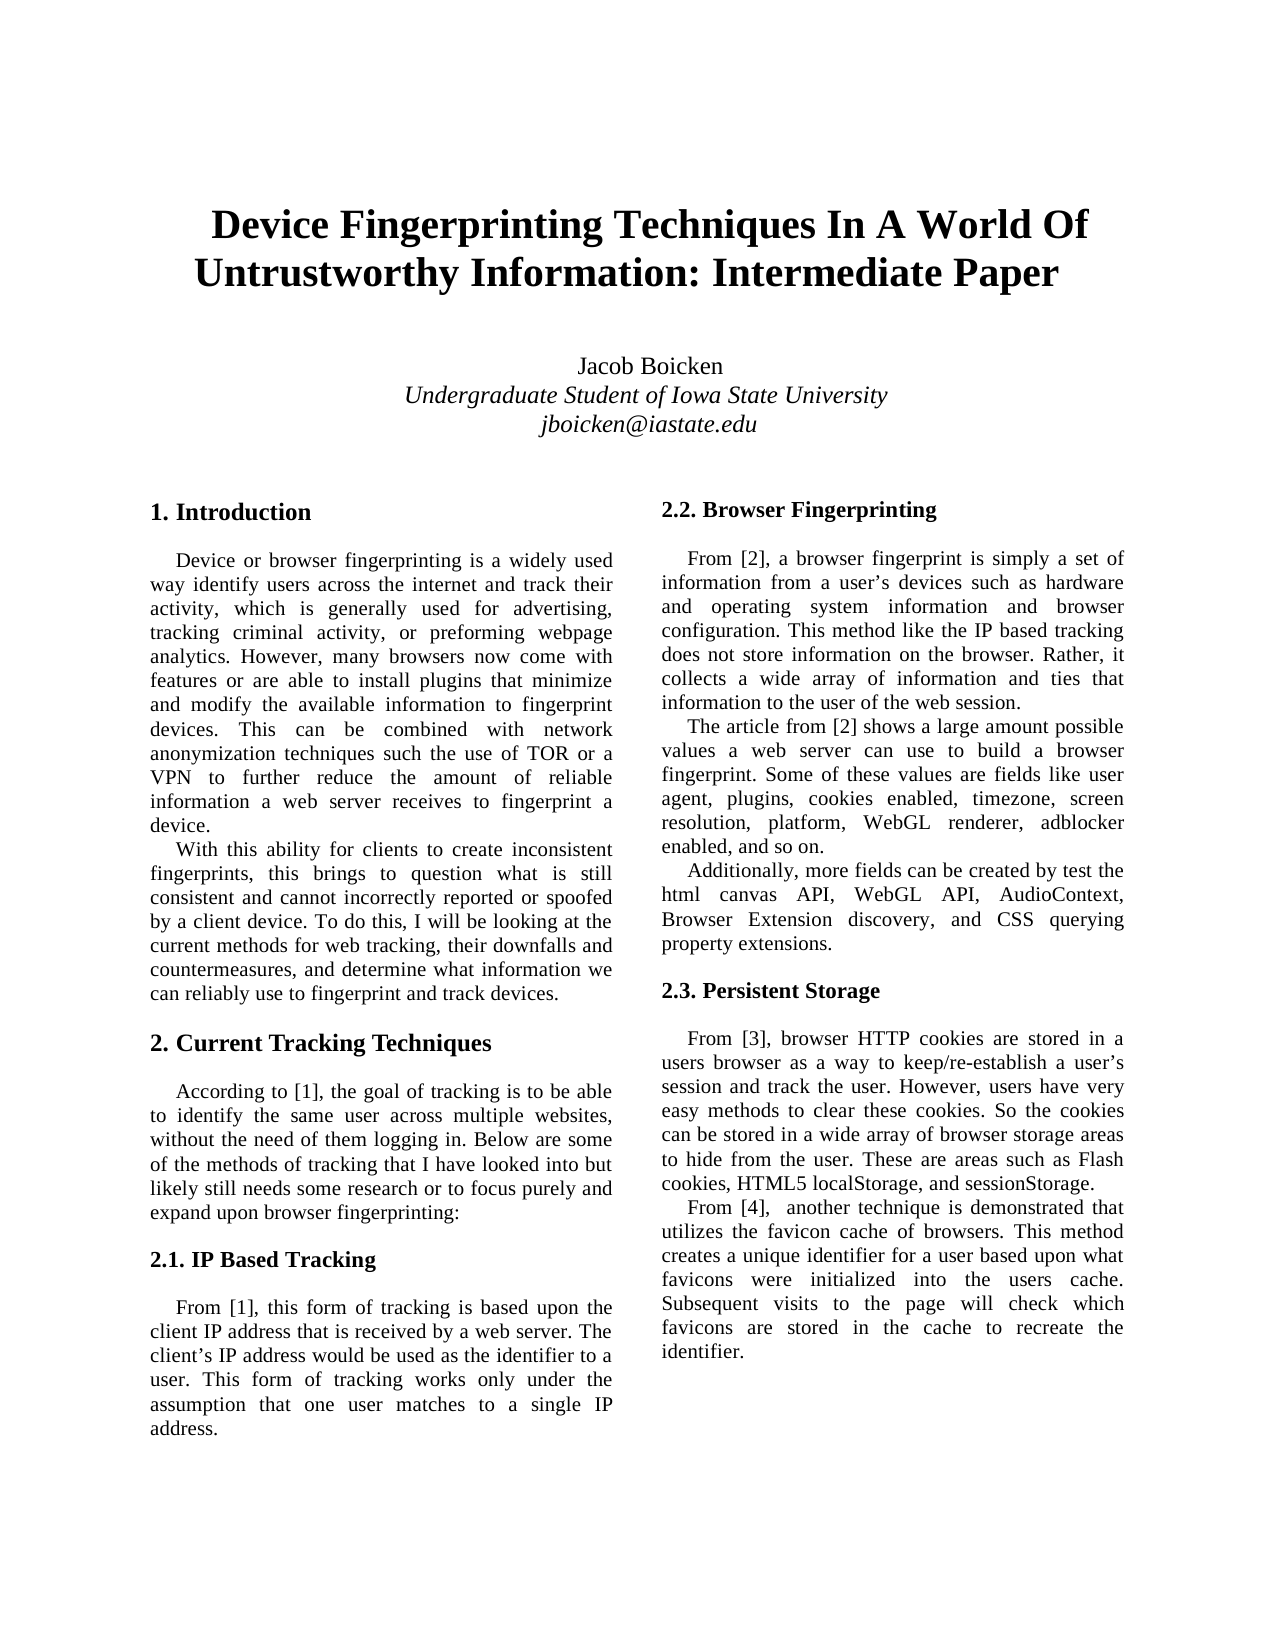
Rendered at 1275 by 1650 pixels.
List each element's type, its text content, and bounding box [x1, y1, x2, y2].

text Additionally, more fields can be created by test the html canvas API, WebGL API, AudioContext, Browser Extension discovery, and CSS querying property extensions. [661, 858, 1125, 954]
text Jacob Boicken [149, 351, 1126, 380]
title Device Fingerprinting Techniques In A World Of Untrustworthy Information: Intermediate Paper [149, 199, 1126, 296]
subtitle Current Tracking Techniques [150, 1028, 613, 1057]
text jboicken@iastate.edu [149, 409, 1126, 438]
text Undergraduate Student of Iowa State University [149, 380, 1126, 409]
text From [4], another technique is demonstrated that utilizes the favicon cache of browsers. This method creates a unique identifier for a user based upon what favicons were initialized into the users cache. Subsequent visits to the page will check which favicons are stored in the cache to recreate the identifier. [661, 1194, 1125, 1363]
text With this ability for clients to create inconsistent fingerprints, this brings to question what is still consistent and cannot incorrectly reported or spoofed by a client device. To do this, I will be looking at the current methods for web tracking, their downfalls and countermeasures, and determine what information we can reliably use to fingerprint and track devices. [150, 837, 613, 1005]
subtitle IP Based Tracking [150, 1246, 613, 1273]
subtitle Persistent Storage [661, 977, 1125, 1003]
text From [3], browser HTTP cookies are stored in a users browser as a way to keep/re-establish a user’s session and track the user. However, users have very easy methods to clear these cookies. So the cookies can be stored in a wide array of browser storage areas to hide from the user. These are areas such as Flash cookies, HTML5 localStorage, and sessionStorage. [661, 1026, 1125, 1194]
subtitle Introduction [150, 496, 613, 525]
subtitle Browser Fingerprinting [661, 496, 1125, 523]
text From [2], a browser fingerprint is simply a set of information from a user’s devices such as hardware and operating system information and browser configuration. This method like the IP based tracking does not store information on the browser. Rather, it collects a wide array of information and ties that information to the user of the web session. [661, 545, 1125, 714]
text Device or browser fingerprinting is a widely used way identify users across the internet and track their activity, which is generally used for advertising, tracking criminal activity, or preforming webpage analytics. However, many browsers now come with features or are able to install plugins that minimize and modify the available information to fingerprint devices. This can be combined with network anonymization techniques such the use of TOR or a VPN to further reduce the amount of reliable information a web server receives to fingerprint a device. [150, 548, 613, 837]
text According to [1], the goal of tracking is to be able to identify the same user across multiple websites, without the need of them logging in. Below are some of the methods of tracking that I have looked into but likely still needs some research or to focus purely and expand upon browser fingerprinting: [150, 1079, 613, 1223]
text The article from [2] shows a large amount possible values a web server can use to build a browser fingerprint. Some of these values are fields like user agent, plugins, cookies enabled, timezone, screen resolution, platform, WebGL renderer, adblocker enabled, and so on. [661, 714, 1125, 858]
text From [1], this form of tracking is based upon the client IP address that is received by a web server. The client’s IP address would be used as the identifier to a user. This form of tracking works only under the assumption that one user matches to a single IP address. [150, 1295, 613, 1439]
